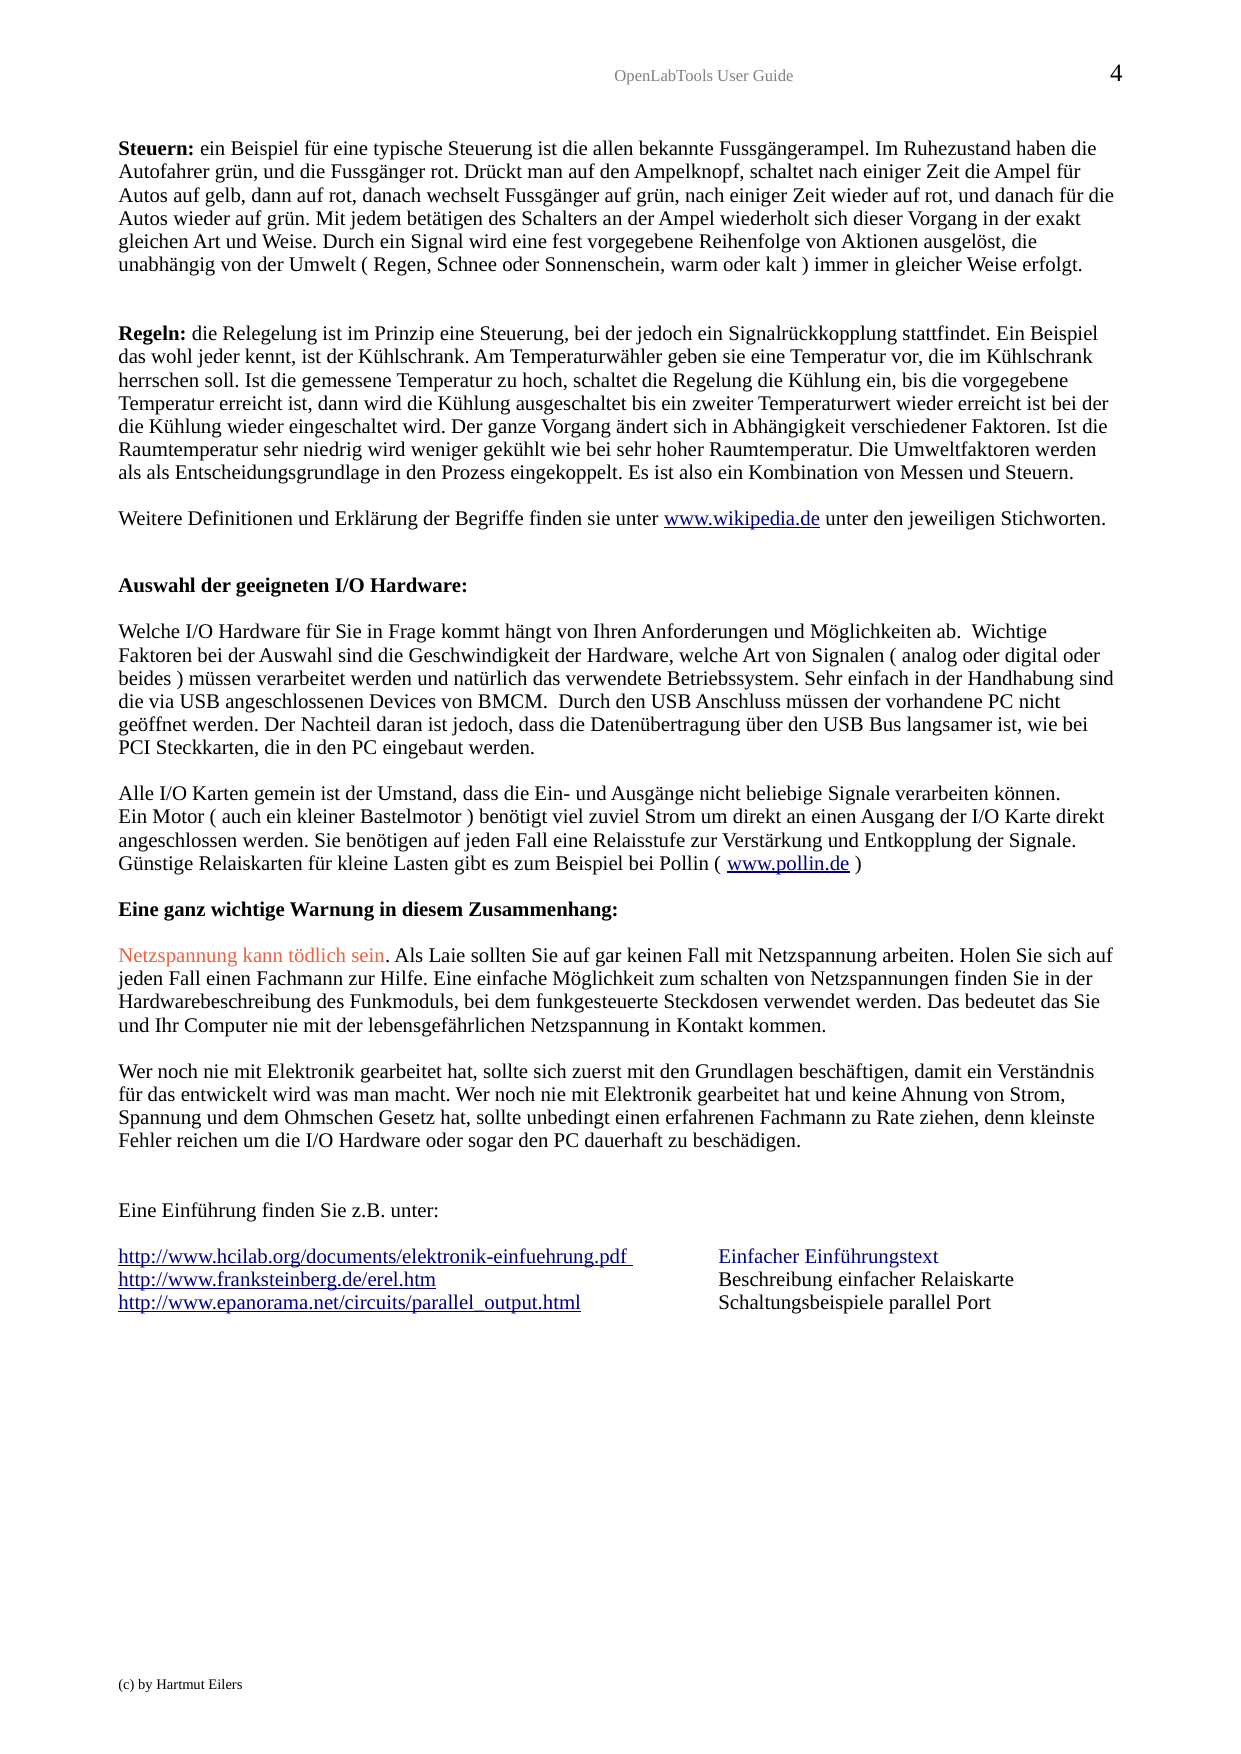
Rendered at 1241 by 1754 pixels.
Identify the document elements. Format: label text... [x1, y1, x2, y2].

text Regeln: die Relegelung ist im Prinzip eine Steuerung, bei der jedoch ein Signalrückkopplung stattfindet. Ein Beispiel das wohl jeder kennt, ist der Kühlschrank. Am Temperaturwähler geben sie eine Temperatur vor, die im Kühlschrank herrschen soll. Ist die gemessene Temperatur zu hoch, schaltet die Regelung die Kühlung ein, bis die vorgegebene Temperatur erreicht ist, dann wird die Kühlung ausgeschaltet bis ein zweiter Temperaturwert wieder erreicht ist bei der die Kühlung wieder eingeschaltet wird. Der ganze Vorgang ändert sich in Abhängigkeit verschiedener Faktoren. Ist die Raumtemperatur sehr niedrig wird weniger gekühlt wie bei sehr hoher Raumtemperatur. Die Umweltfaktoren werden als als Entscheidungsgrundlage in den Prozess eingekoppelt. Es ist also ein Kombination von Messen und Steuern. Weitere Definitionen und Erklärung der Begriffe finden sie unter www.wikipedia.de unter den jeweiligen Stichworten. [118, 322, 1122, 551]
text Auswahl der geeigneten I/O Hardware: [118, 574, 1122, 597]
text Wer noch nie mit Elektronik gearbeitet hat, sollte sich zuerst mit den Grundlagen beschäftigen, damit ein Verständnis für das entwickelt wird was man macht. Wer noch nie mit Elektronik gearbeitet hat und keine Ahnung von Strom, Spannung und dem Ohmschen Gesetz hat, sollte unbedingt einen erfahrenen Fachmann zu Rate ziehen, denn kleinste Fehler reichen um die I/O Hardware oder sogar den PC dauerhaft zu beschädigen. [118, 1060, 1122, 1152]
text Welche I/O Hardware für Sie in Frage kommt hängt von Ihren Anforderungen und Möglichkeiten ab. Wichtige Faktoren bei der Auswahl sind die Geschwindigkeit der Hardware, welche Art von Signalen ( analog oder digital oder beides ) müssen verarbeitet werden und natürlich das verwendete Betriebssystem. Sehr einfach in der Handhabung sind die via USB angeschlossenen Devices von BMCM. Durch den USB Anschluss müssen der vorhandene PC nicht geöffnet werden. Der Nachteil daran ist jedoch, dass die Datenübertragung über den USB Bus langsamer ist, wie bei PCI Steckkarten, die in den PC eingebaut werden. Alle I/O Karten gemein ist der Umstand, dass die Ein- und Ausgänge nicht beliebige Signale verarbeiten können. Ein Motor ( auch ein kleiner Bastelmotor ) benötigt viel zuviel Strom um direkt an einen Ausgang der I/O Karte direkt angeschlossen werden. Sie benötigen auf jeden Fall eine Relaisstufe zur Verstärkung und Entkopplung der Signale. Günstige Relaiskarten für kleine Lasten gibt es zum Beispiel bei Pollin ( www.pollin.de ) Eine ganz wichtige Warnung in diesem Zusammenhang: [118, 597, 1122, 921]
text http://www.franksteinberg.de/erel.htm Beschreibung einfacher Relaiskarte [118, 1268, 1122, 1291]
text Netzspannung kann tödlich sein. Als Laie sollten Sie auf gar keinen Fall mit Netzspannung arbeiten. Holen Sie sich auf jeden Fall einen Fachmann zur Hilfe. Eine einfache Möglichkeit zum schalten von Netzspannungen finden Sie in der Hardwarebeschreibung des Funkmoduls, bei dem funkgesteuerte Steckdosen verwendet werden. Das bedeutet das Sie und Ihr Computer nie mit der lebensgefährlichen Netzspannung in Kontakt kommen. [118, 944, 1122, 1037]
text http://www.hcilab.org/documents/elektronik-einfuehrung.pdf Einfacher Einführungstext [118, 1245, 1122, 1268]
text Steuern: ein Beispiel für eine typische Steuerung ist die allen bekannte Fussgängerampel. Im Ruhezustand haben die Autofahrer grün, und die Fussgänger rot. Drückt man auf den Ampelknopf, schaltet nach einiger Zeit die Ampel für Autos auf gelb, dann auf rot, danach wechselt Fussgänger auf grün, nach einiger Zeit wieder auf rot, und danach für die Autos wieder auf grün. Mit jedem betätigen des Schalters an der Ampel wiederholt sich dieser Vorgang in der exakt gleichen Art und Weise. Durch ein Signal wird eine fest vorgegebene Reihenfolge von Aktionen ausgelöst, die unabhängig von der Umwelt ( Regen, Schnee oder Sonnenschein, warm oder kalt ) immer in gleicher Weise erfolgt. [118, 137, 1122, 322]
text Eine Einführung finden Sie z.B. unter: [118, 1198, 1122, 1222]
text http://www.epanorama.net/circuits/parallel_output.html Schaltungsbeispiele parallel Port [118, 1291, 1122, 1314]
